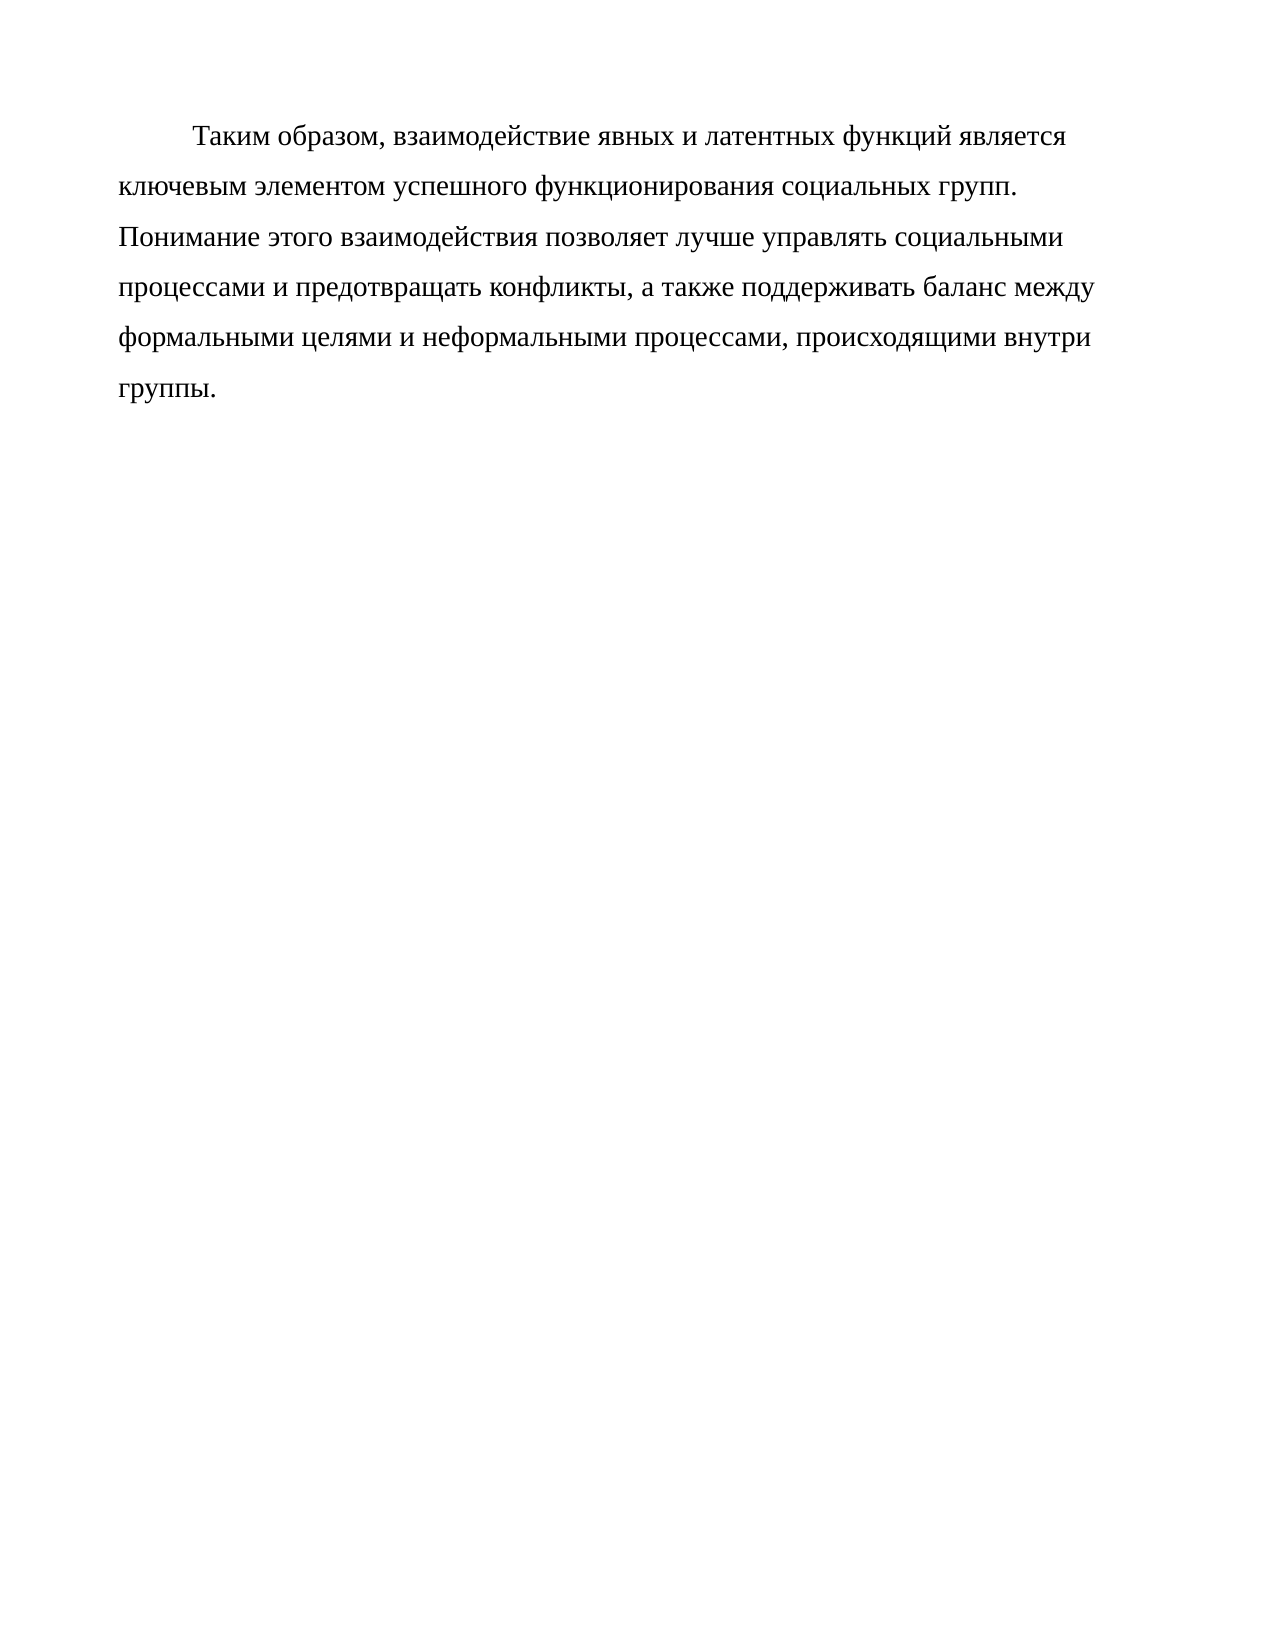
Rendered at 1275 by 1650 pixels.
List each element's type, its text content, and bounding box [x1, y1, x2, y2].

text Таким образом, взаимодействие явных и латентных функций является ключевым элементом успешного функционирования социальных групп. Понимание этого взаимодействия позволяет лучше управлять социальными процессами и предотвращать конфликты, а также поддерживать баланс между формальными целями и неформальными процессами, происходящими внутри группы. [118, 118, 1157, 403]
